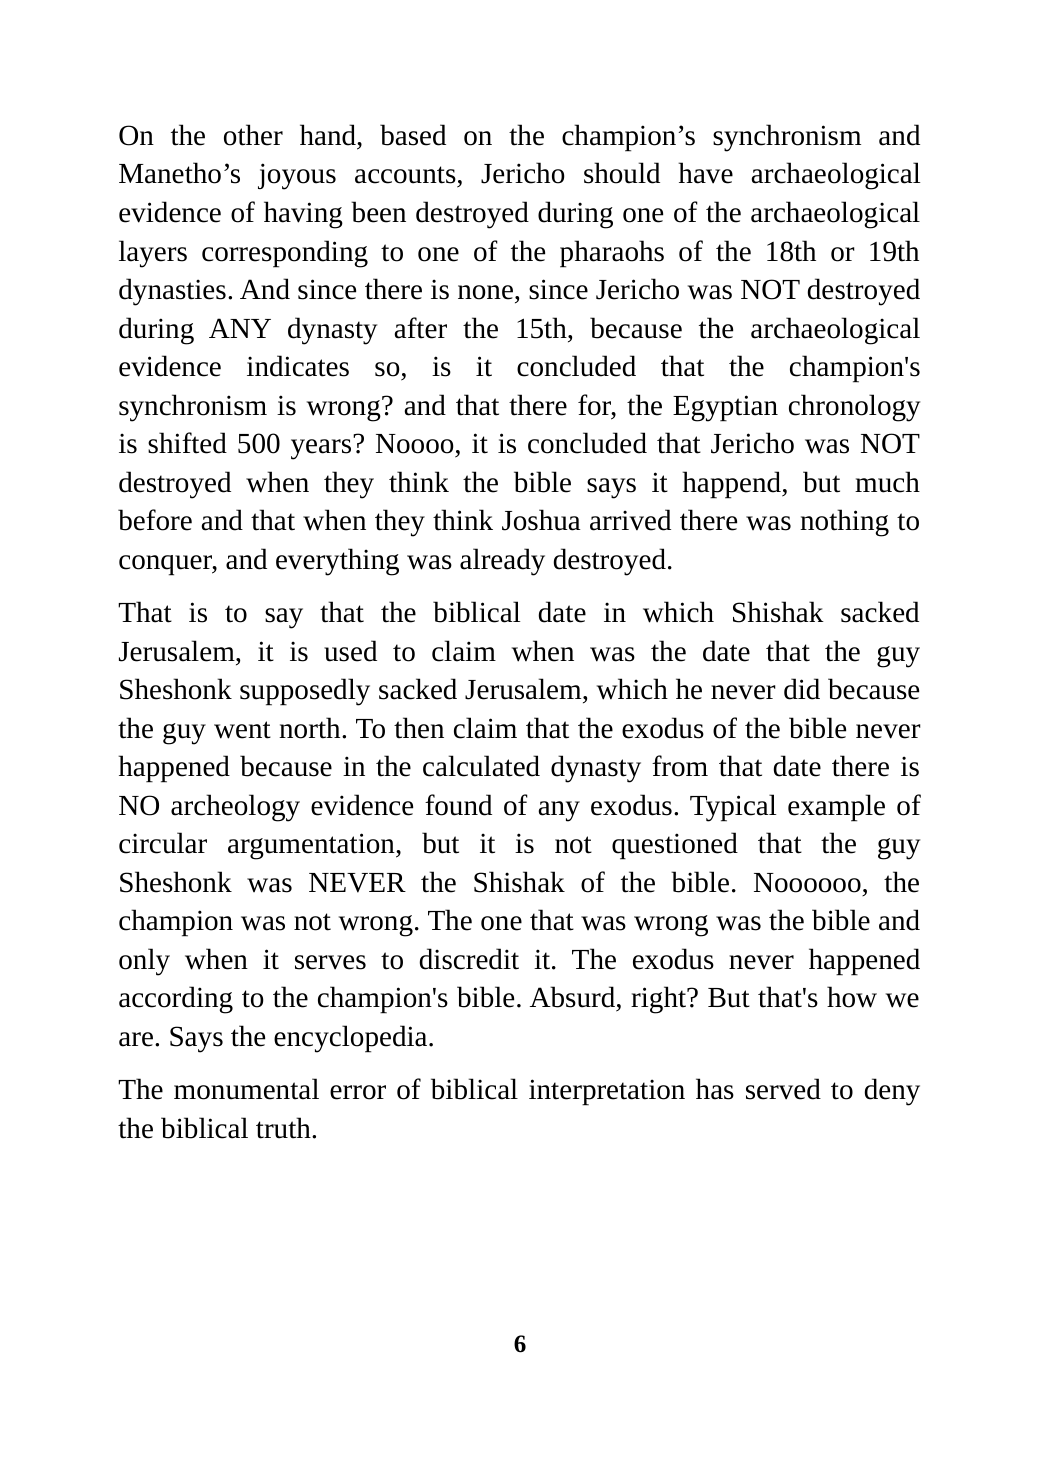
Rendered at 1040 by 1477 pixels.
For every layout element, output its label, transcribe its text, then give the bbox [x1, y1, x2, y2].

text The monumental error of biblical interpretation has served to deny the biblical truth. [118, 1072, 921, 1144]
text On the other hand, based on the champion’s synchronism and Manetho’s joyous accounts, Jericho should have archaeological evidence of having been destroyed during one of the archaeological layers corresponding to one of the pharaohs of the 18th or 19th dynasties. And since there is none, since Jericho was NOT destroyed during ANY dynasty after the 15th, because the archaeological evidence indicates so, is it concluded that the champion's synchronism is wrong? and that there for, the Egyptian chronology is shifted 500 years? Noooo, it is concluded that Jericho was NOT destroyed when they think the bible says it happend, but much before and that when they think Joshua arrived there was nothing to conquer, and everything was already destroyed. [118, 118, 921, 576]
text That is to say that the biblical date in which Shishak sacked Jerusalem, it is used to claim when was the date that the guy Sheshonk supposedly sacked Jerusalem, which he never did because the guy went north. To then claim that the exodus of the bible never happened because in the calculated dynasty from that date there is NO archeology evidence found of any exodus. Typical example of circular argumentation, but it is not questioned that the guy Sheshonk was NEVER the Shishak of the bible. Noooooo, the champion was not wrong. The one that was wrong was the bible and only when it serves to discredit it. The exodus never happened according to the champion's bible. Absurd, right? But that's how we are. Says the encyclopedia. [118, 595, 921, 1053]
